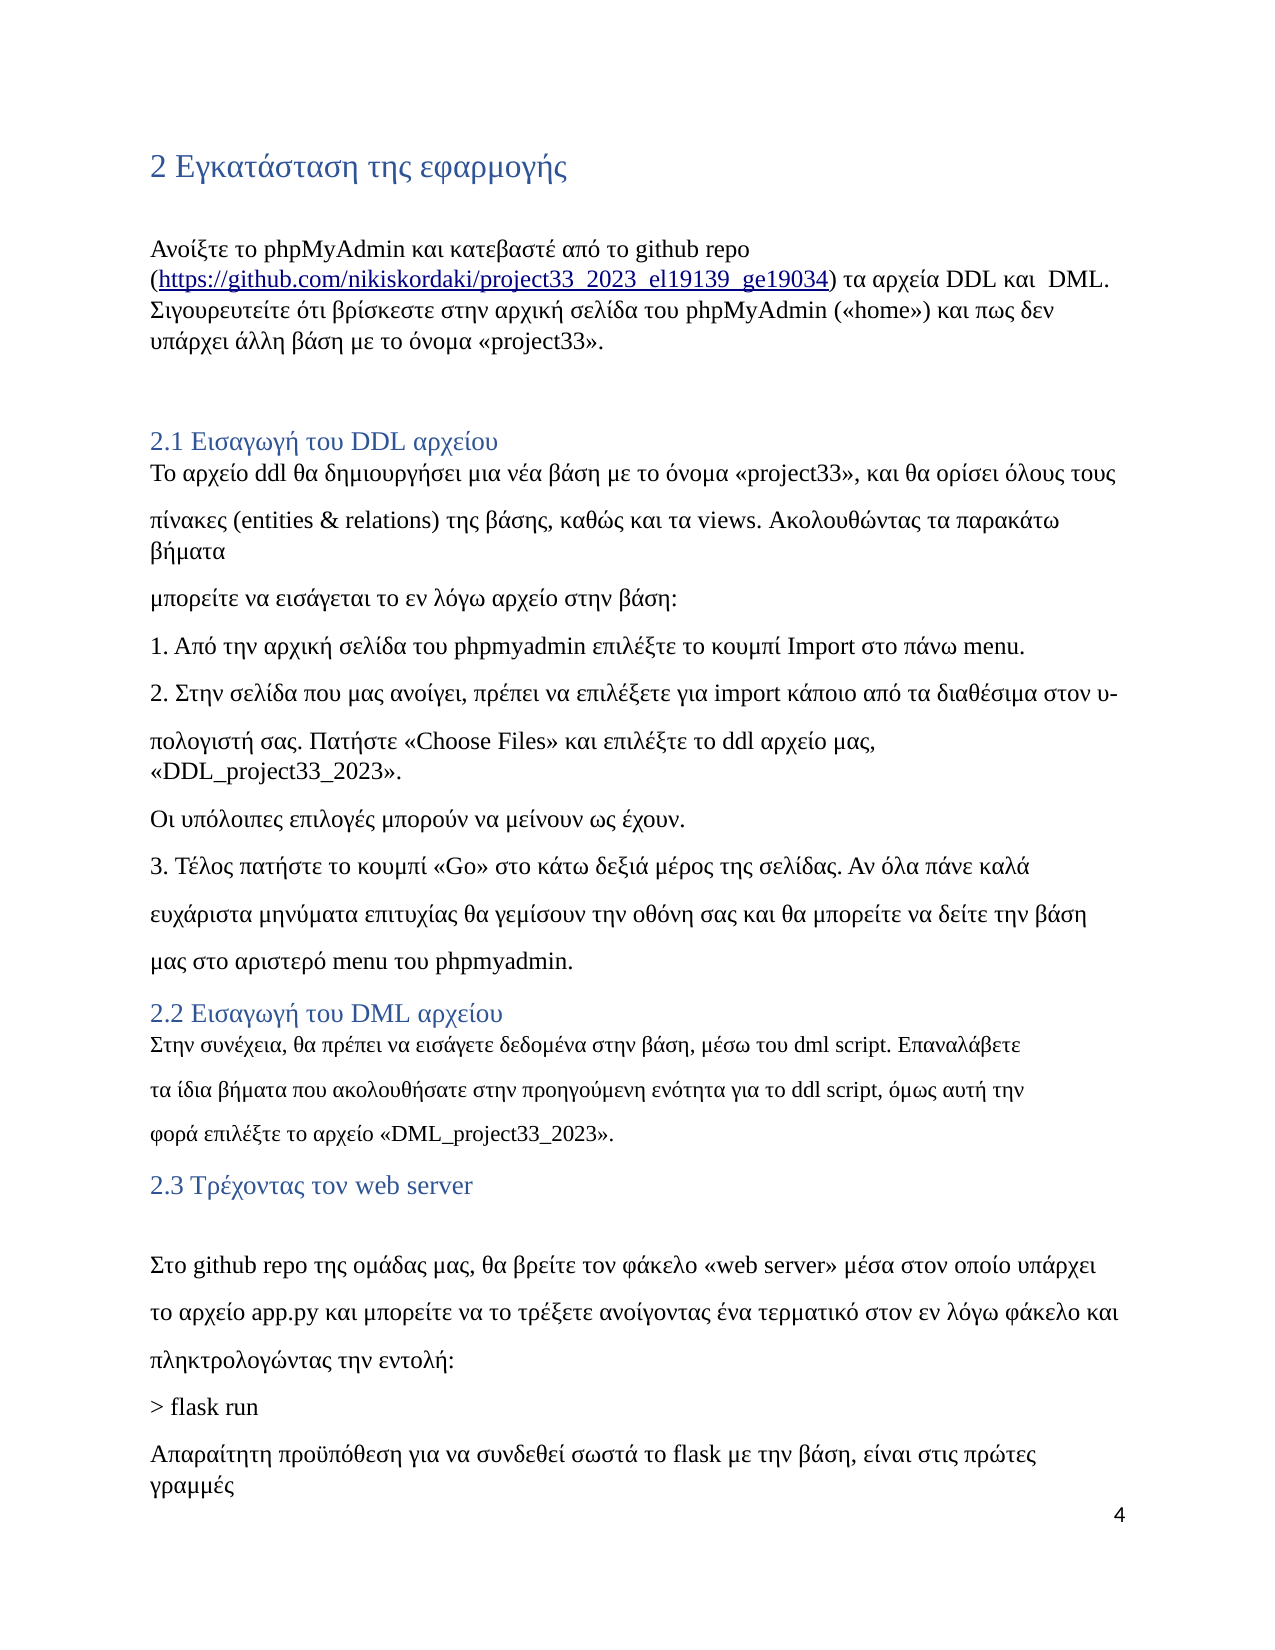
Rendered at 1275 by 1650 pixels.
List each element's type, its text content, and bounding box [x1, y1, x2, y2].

subtitle 2.1 Εισαγωγή του DDL αρχείου [150, 425, 1125, 456]
text Οι υπόλοιπες επιλογές μπορούν να μείνουν ως έχουν. [150, 804, 1125, 833]
subtitle 2.2 Εισαγωγή του DML αρχείου [150, 998, 1125, 1029]
text ευχάριστα μηνύματα επιτυχίας θα γεμίσουν την οθόνη σας και θα μπορείτε να δείτε την βάση [150, 899, 1125, 927]
text 2. Στην σελίδα που μας ανοίγει, πρέπει να επιλέξετε για import κάποιο από τα διαθέσιμα στον υ- [150, 678, 1125, 707]
text μας στο αριστερό menu του phpmyadmin. [150, 946, 1125, 975]
text φορά επιλέξτε το αρχείο «DML_project33_2023». [150, 1120, 1125, 1147]
text Απαραίτητη προϋπόθεση για να συνδεθεί σωστά το flask με την βάση, είναι στις πρώτες γραμμές [150, 1439, 1125, 1499]
text Στο github repo της ομάδας μας, θα βρείτε τον φάκελο «web server» μέσα στον οποίο υπάρχει [150, 1250, 1125, 1279]
text το αρχείο app.py και μπορείτε να το τρέξετε ανοίγοντας ένα τερματικό στον εν λόγω φάκελο και [150, 1297, 1125, 1326]
text Στην συνέχεια, θα πρέπει να εισάγετε δεδομένα στην βάση, μέσω του dml script. Επαναλάβετε [150, 1031, 1125, 1057]
text τα ίδια βήματα που ακολουθήσατε στην προηγούμενη ενότητα για το ddl script, όμως αυτή την [150, 1076, 1125, 1102]
subtitle 2 Εγκατάσταση της εφαρμογής [150, 146, 1125, 184]
subtitle 2.3 Τρέχοντας τον web server [150, 1169, 1125, 1201]
text Ανοίξτε το phpMyAdmin και κατεβαστέ από το github repo (https://github.com/nikiskordaki/project33_2023_el19139_ge19034) τα αρχεία DDL και DML. Σιγουρευτείτε ότι βρίσκεστε στην αρχική σελίδα του phpMyAdmin («home») και πως δεν υπάρχει άλλη βάση με το όνομα «project33». [150, 234, 1125, 354]
text 3. Τέλος πατήστε το κουμπί «Go» στο κάτω δεξιά μέρος της σελίδας. Αν όλα πάνε καλά [150, 851, 1125, 880]
text > flask run [150, 1392, 1125, 1421]
text Το αρχείο ddl θα δημιουργήσει μια νέα βάση με το όνομα «project33», και θα ορίσει όλους τους [150, 458, 1125, 487]
text πολογιστή σας. Πατήστε «Choose Files» και επιλέξτε το ddl αρχείο μας, «DDL_project33_2023». [150, 726, 1125, 785]
text μπορείτε να εισάγεται το εν λόγω αρχείο στην βάση: [150, 583, 1125, 612]
text πληκτρολογώντας την εντολή: [150, 1345, 1125, 1373]
text πίνακες (entities & relations) της βάσης, καθώς και τα views. Ακολουθώντας τα παρακάτω βήματα [150, 505, 1125, 565]
text 1. Από την αρχική σελίδα του phpmyadmin επιλέξτε το κουμπί Import στο πάνω menu. [150, 631, 1125, 660]
